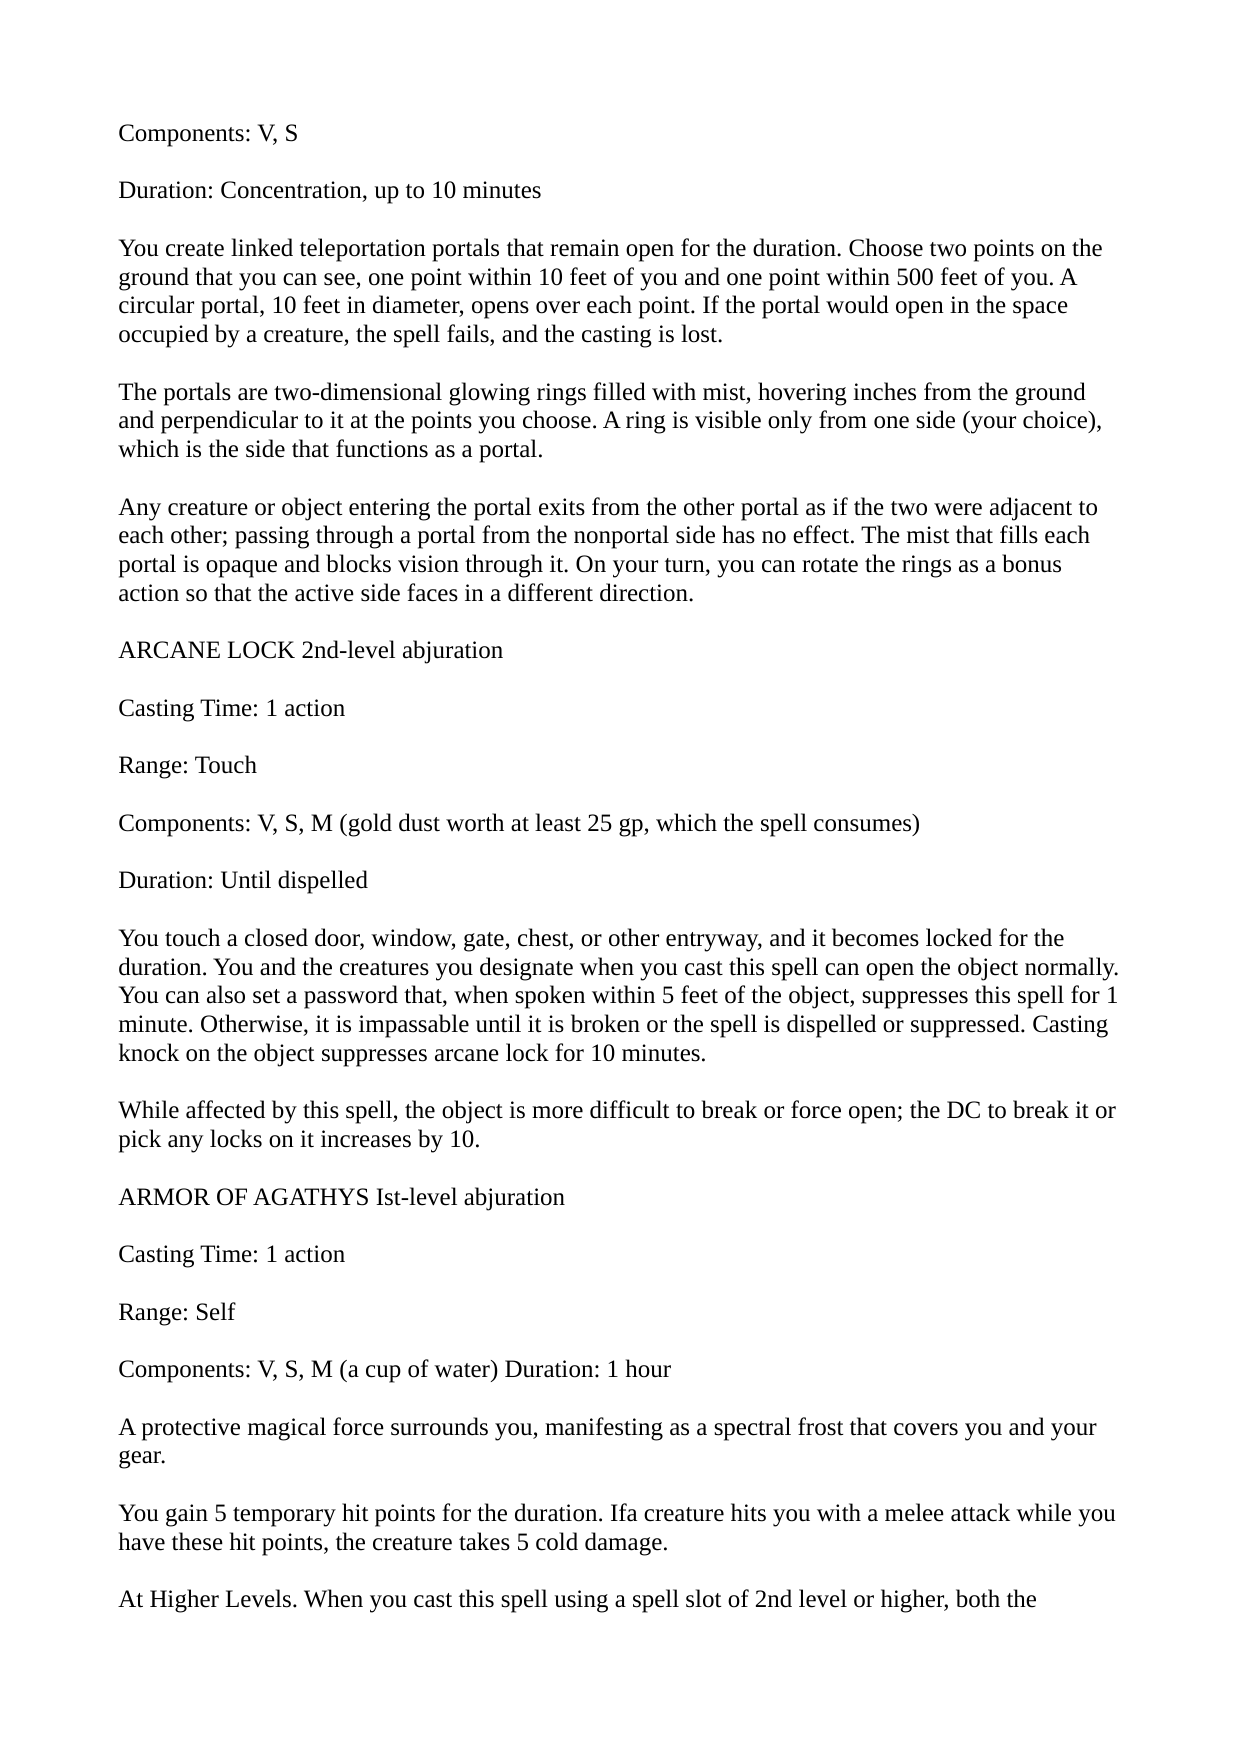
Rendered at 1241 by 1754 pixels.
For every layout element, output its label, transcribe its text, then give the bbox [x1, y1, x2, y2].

text Casting Time: 1 action [118, 1239, 1122, 1268]
text Casting Time: 1 action [118, 693, 1122, 722]
text You gain 5 temporary hit points for the duration. Ifa creature hits you with a melee attack while you have these hit points, the creature takes 5 cold damage. [118, 1498, 1122, 1556]
text Range: Touch [118, 751, 1122, 779]
text Duration: Until dispelled [118, 866, 1122, 894]
text Duration: Concentration, up to 10 minutes [118, 176, 1122, 204]
text The portals are two-dimensional glowing rings filled with mist, hovering inches from the ground and perpendicular to it at the points you choose. A ring is visible only from one side (your choice), which is the side that functions as a portal. [118, 377, 1122, 463]
text Components: V, S, M (gold dust worth at least 25 gp, which the spell consumes) [118, 808, 1122, 837]
text A protective magical force surrounds you, manifesting as a spectral frost that covers you and your gear. [118, 1412, 1122, 1469]
text You touch a closed door, window, gate, chest, or other entryway, and it becomes locked for the duration. You and the creatures you designate when you cast this spell can open the object normally. You can also set a password that, when spoken within 5 feet of the object, suppresses this spell for 1 minute. Otherwise, it is impassable until it is broken or the spell is dispelled or suppressed. Casting knock on the object suppresses arcane lock for 10 minutes. [118, 923, 1122, 1067]
text Range: Self [118, 1297, 1122, 1326]
text At Higher Levels. When you cast this spell using a spell slot of 2nd level or higher, both the [118, 1584, 1122, 1613]
text Any creature or object entering the portal exits from the other portal as if the two were adjacent to each other; passing through a portal from the nonportal side has no effect. The mist that fills each portal is opaque and blocks vision through it. On your turn, you can rotate the rings as a bonus action so that the active side faces in a different direction. [118, 492, 1122, 607]
text You create linked teleportation portals that remain open for the duration. Choose two points on the ground that you can see, one point within 10 feet of you and one point within 500 feet of you. A circular portal, 10 feet in diameter, opens over each point. If the portal would open in the space occupied by a creature, the spell fails, and the casting is lost. [118, 233, 1122, 348]
text ARCANE LOCK 2nd-level abjuration [118, 636, 1122, 664]
text Components: V, S [118, 118, 1122, 147]
text ARMOR OF AGATHYS Ist-level abjuration [118, 1182, 1122, 1211]
text Components: V, S, M (a cup of water) Duration: 1 hour [118, 1354, 1122, 1383]
text While affected by this spell, the object is more difficult to break or force open; the DC to break it or pick any locks on it increases by 10. [118, 1096, 1122, 1153]
